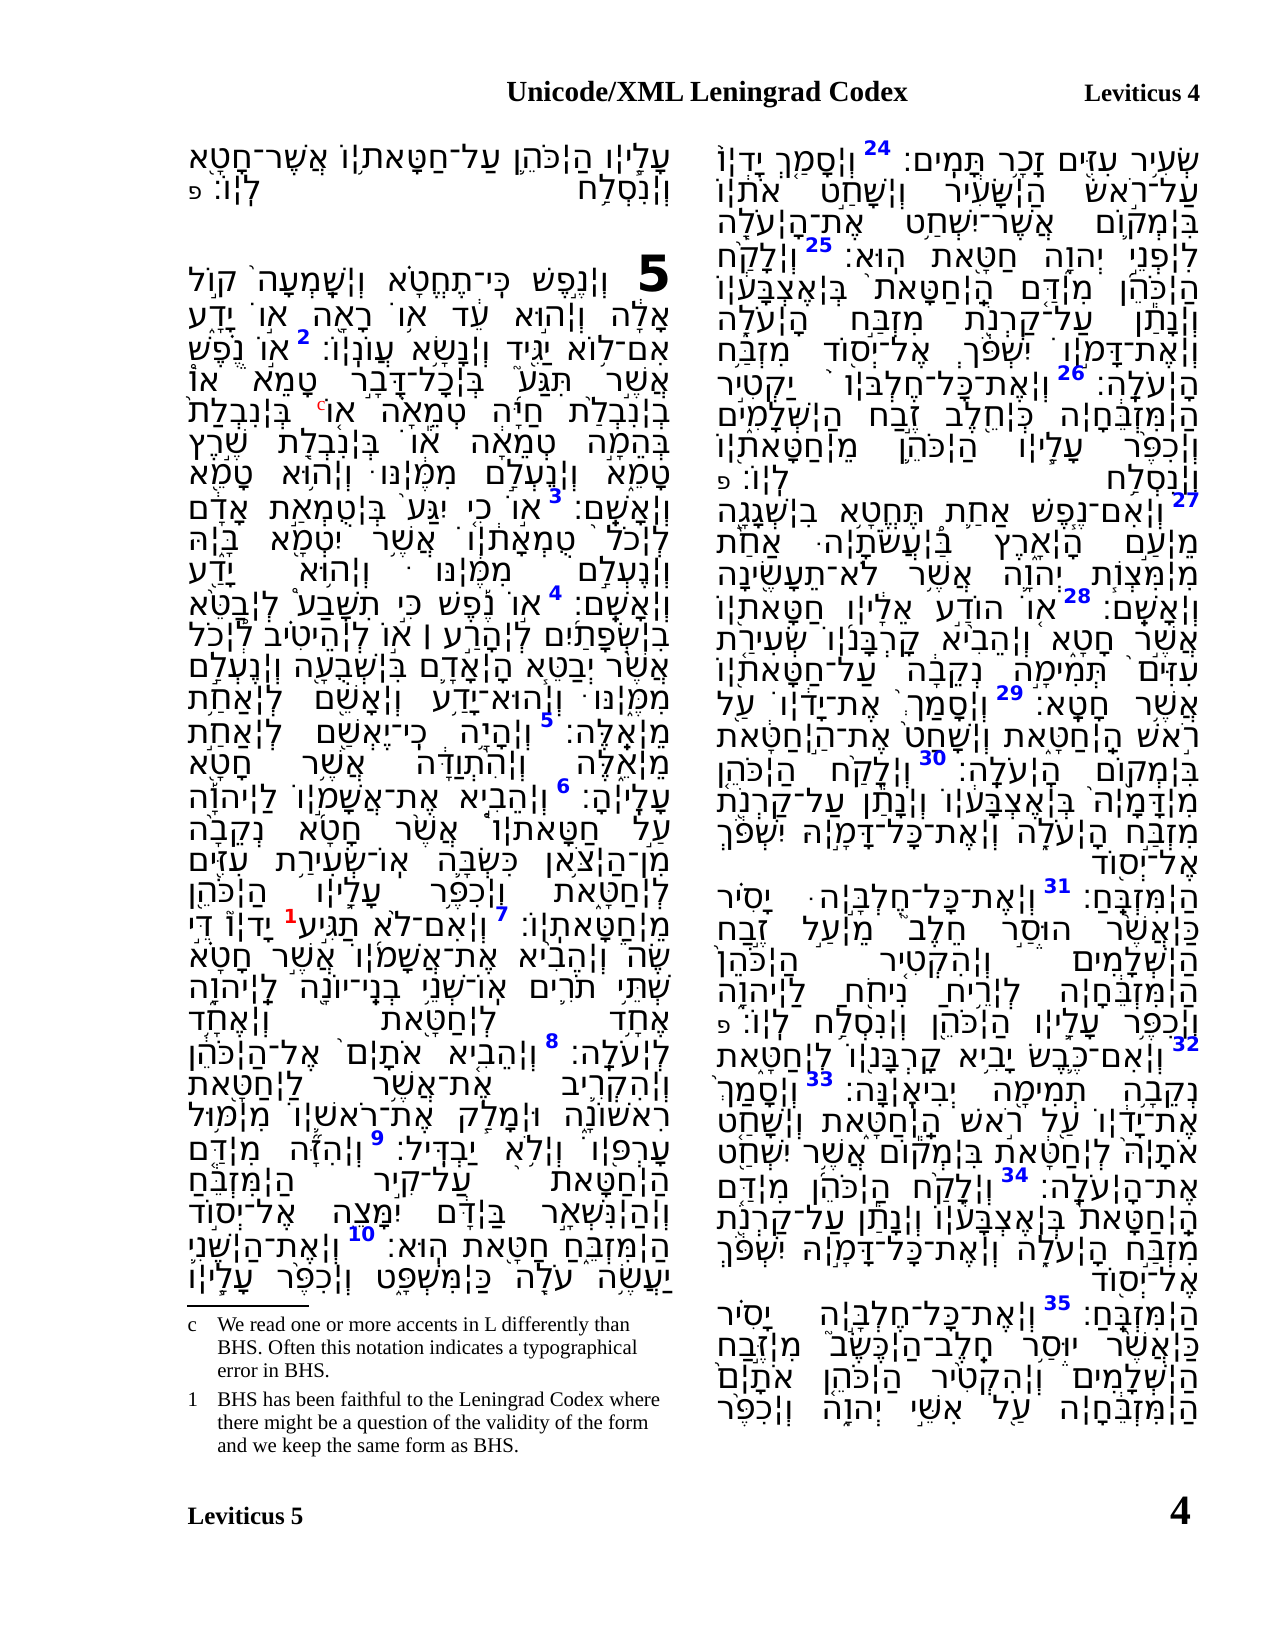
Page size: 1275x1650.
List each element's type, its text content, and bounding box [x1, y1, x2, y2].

text We read one or more accents in L differently than BHS. Often this notation indicates a typographical error in BHS. [187, 1312, 671, 1382]
text 5 וְ¦נֶ֣פֶשׁ כִּֽי־תֶחֱטָ֗א וְ¦שָֽׁמְעָה֙ ק֣וֹל אָלָ֔ה וְ¦ה֣וּא עֵ֔ד א֥וֹ רָאָ֖ה א֣וֹ יָדָ֑ע אִם־ל֥וֹא יַגִּ֖יד וְ¦נָשָׂ֥א עֲוֺנֽ¦וֹ׃ 2 א֣וֹ נֶ֗פֶשׁ אֲשֶׁ֣ר תִּגַּע֮ בְּ¦כָל־דָּבָ֣ר טָמֵא֒ אוֹ֩ בְ¦נִבְלַ֨ת חַיָּ֜ה טְמֵאָ֗ה א֤וֹ בְּ¦נִבְלַת֙ בְּהֵמָ֣ה טְמֵאָ֔ה א֕וֹ בְּ¦נִבְלַ֖ת שֶׁ֣רֶץ טָמֵ֑א וְ¦נֶעְלַ֣ם מִמֶּ֔¦נּוּ וְ¦ה֥וּא טָמֵ֖א וְ¦אָשֵֽׁם׃ 3 א֣וֹ כִ֤י יִגַּע֙ בְּ¦טֻמְאַ֣ת אָדָ֔ם לְ¦כֹל֙ טֻמְאָת֔¦וֹ אֲשֶׁ֥ר יִטְמָ֖א בָּ֑¦הּ וְ¦נֶעְלַ֣ם מִמֶּ֔¦נּוּ וְ¦ה֥וּא יָדַ֖ע וְ¦אָשֵֽׁם׃ 4 א֣וֹ נֶ֡פֶשׁ כִּ֣י תִשָּׁבַע֩ לְ¦בַטֵּ֨א בִ¦שְׂפָתַ֜יִם לְ¦הָרַ֣ע ׀ א֣וֹ לְ¦הֵיטִ֗יב לְ֠¦כֹל אֲשֶׁ֨ר יְבַטֵּ֧א הָ¦אָדָ֛ם בִּ¦שְׁבֻעָ֖ה וְ¦נֶעְלַ֣ם מִמֶּ֑¦נּוּ וְ¦הוּא־יָדַ֥ע וְ¦אָשֵׁ֖ם לְ¦אַחַ֥ת מֵ¦אֵֽלֶּה׃ 5 וְ¦הָיָ֥ה כִֽי־יֶאְשַׁ֖ם לְ¦אַחַ֣ת מֵ¦אֵ֑לֶּה וְ¦הִ֨תְוַדָּ֔ה אֲשֶׁ֥ר חָטָ֖א עָלֶֽי¦הָ׃ 6 וְ¦הֵבִ֣יא אֶת־אֲשָׁמ֣¦וֹ לַ¦יהוָ֡ה עַ֣ל חַטָּאת¦וֹ֩ אֲשֶׁ֨ר חָטָ֜א נְקֵבָ֨ה מִן־הַ¦צֹּ֥אן כִּשְׂבָּ֛ה אֽוֹ־שְׂעִירַ֥ת עִזִּ֖ים לְ¦חַטָּ֑את וְ¦כִפֶּ֥ר עָלָ֛י¦ו הַ¦כֹּהֵ֖ן מֵ¦חַטָּאתֽ¦וֹ׃ 7 וְ¦אִם־לֹ֨א תַגִּ֣יע יָד¦וֹ֮ דֵּ֣י שֶׂה֒ וְ¦הֵבִ֨יא אֶת־אֲשָׁמ֜¦וֹ אֲשֶׁ֣ר חָטָ֗א שְׁתֵּ֥י תֹרִ֛ים אֽוֹ־שְׁנֵ֥י בְנֵֽי־יוֹנָ֖ה לַֽ¦יהוָ֑ה אֶחָ֥ד לְ¦חַטָּ֖את וְ¦אֶחָ֥ד לְ¦עֹלָֽה׃ 8 וְ¦הֵבִ֤יא אֹתָ¦ם֙ אֶל־הַ¦כֹּהֵ֔ן וְ¦הִקְרִ֛יב אֶת־אֲשֶׁ֥ר לַ¦חַטָּ֖את רִאשׁוֹנָ֑ה וּ¦מָלַ֧ק אֶת־רֹאשׁ֛¦וֹ מִ¦מּ֥וּל עָרְפּ֖¦וֹ וְ¦לֹ֥א יַבְדִּֽיל׃ 9 וְ¦הִזָּ֞ה מִ¦דַּ֤ם הַ¦חַטָּאת֙ עַל־קִ֣יר הַ¦מִּזְבֵּ֔חַ וְ¦הַ¦נִּשְׁאָ֣ר בַּ¦דָּ֔ם יִמָּצֵ֖ה אֶל־יְס֣וֹד הַ¦מִּזְבֵּ֑חַ חַטָּ֖את הֽוּא׃ 10 וְ¦אֶת־הַ¦שֵּׁנִ֛י יַעֲשֶׂ֥ה עֹלָ֖ה כַּ¦מִּשְׁפָּ֑ט וְ¦כִפֶּ֨ר עָלָ֧י¦ו הַ¦כֹּהֵ֛ן מֵ¦חַטָּאת֥¦וֹ אֲשֶׁר־חָטָ֖א וְ¦נִסְלַ֥ח לֽ¦וֹ׃ ס 11 וְ¦אִם־לֹא֩ תַשִּׂ֨יג יָד֜¦וֹ לִ¦שְׁתֵּ֣י תֹרִ֗ים אוֹ֮ לִ¦שְׁנֵ֣י בְנֵי־יוֹנָה֒ וְ¦הֵבִ֨יא אֶת־קָרְבָּנ֜¦וֹ אֲשֶׁ֣ר חָטָ֗א עֲשִׂירִ֧ת הָ¦אֵפָ֛ה סֹ֖לֶת לְ¦חַטָּ֑את לֹא־יָשִׂ֨ים עָלֶ֜י¦הָ שֶׁ֗מֶן וְ¦לֹא־יִתֵּ֤ן עָלֶ֙י¦הָ֙ לְבֹנָ֔ה כִּ֥י חַטָּ֖את הִֽיא׃ 12 וֶ¦הֱבִיאָ¦הּ֮ אֶל־הַ¦כֹּהֵן֒ וְ¦קָמַ֣ץ הַ¦כֹּהֵ֣ן ׀ מִ֠מֶּ¦נָּה מְל֨וֹא קֻמְצ֜¦וֹ אֶת־אַזְכָּרָתָ¦ה֙ וְ¦הִקְטִ֣יר הַ¦מִּזְבֵּ֔חָ¦ה עַ֖ל אִשֵּׁ֣י יְהוָ֑ה חַטָּ֖את הִֽוא׃ 13 וְ¦כִפֶּר֩ עָלָ֨י¦ו הַ¦כֹּהֵ֜ן עַל־חַטָּאת֧¦וֹ אֲשֶׁר־חָטָ֛א מֵֽ¦אַחַ֥ת מֵ¦אֵ֖לֶּה וְ¦נִסְלַ֣ח ל֑¦וֹ וְ¦הָיְתָ֥ה לַ¦כֹּהֵ֖ן כַּ¦מִּנְחָֽה׃ ס 14 וַ¦יְדַבֵּ֥ר יְהוָ֖ה אֶל־מֹשֶׁ֥ה לֵּ¦אמֹֽר׃ 15 נֶ֚פֶשׁ כִּֽי־תִמְעֹ֣ל מַ֔עַל וְ¦חָֽטְאָה֙ בִּ¦שְׁגָגָ֔ה מִ¦קָּדְשֵׁ֖י יְהוָ֑ה וְ¦הֵבִיא֩ אֶת־אֲשָׁמ֨¦וֹ לַֽ¦יהוָ֜ה אַ֧יִל תָּמִ֣ים מִן־הַ¦צֹּ֗אן בְּ¦עֶרְכְּ¦ךָ֛ כֶּֽסֶף־שְׁקָלִ֥ים בְּ¦שֶֽׁקֶל־הַ¦קֹּ֖דֶשׁ לְ¦אָשָֽׁם׃ 16 וְ¦אֵ֣ת אֲשֶׁר֩ חָטָ֨א מִן־הַ¦קֹּ֜דֶשׁ יְשַׁלֵּ֗ם וְ¦אֶת־חֲמִֽישִׁת¦וֹ֙ יוֹסֵ֣ף עָלָ֔י¦ו וְ¦נָתַ֥ן אֹת֖¦וֹ לַ¦כֹּהֵ֑ן וְ¦הַ¦כֹּהֵ֗ן יְכַפֵּ֥ר עָלָ֛י¦ו בְּ¦אֵ֥יל הָ¦אָשָׁ֖ם וְ¦נִסְלַ֥ח לֽ¦וֹ׃ פ 17 וְ¦אִם־נֶ֙פֶשׁ֙ כִּ֣י תֶֽחֱטָ֔א וְ¦עָֽשְׂתָ֗ה אַחַת֙ מִ¦כָּל־מִצְוֺ֣ת יְהוָ֔ה אֲשֶׁ֖ר לֹ֣א תֵעָשֶׂ֑ינָה וְ¦לֹֽא־יָדַ֥ע וְ¦אָשֵׁ֖ם וְ¦נָשָׂ֥א עֲוֺנֽ¦וֹ׃ 18 וְ֠¦הֵבִיא אַ֣יִל תָּמִ֧ים מִן־הַ¦צֹּ֛אן בְּ¦עֶרְכְּ¦ךָ֥ לְ¦אָשָׁ֖ם אֶל־הַ¦כֹּהֵ֑ן וְ¦כִפֶּר֩ עָלָ֨י¦ו הַ¦כֹּהֵ֜ן עַ֣ל שִׁגְגָת֧¦וֹ אֲשֶׁר־שָׁגָ֛ג וְ¦ה֥וּא לֹֽא־יָדַ֖ע וְ¦נִסְלַ֥ח לֽ¦וֹ׃ 19 אָשָׁ֖ם ה֑וּא אָשֹׁ֥ם אָשַׁ֖ם לַ¦יהוָֽה׃ פ 20 וַ¦יְדַבֵּ֥ר יְהוָ֖ה אֶל־מֹשֶׁ֥ה לֵּ¦אמֹֽר׃ 21 נֶ֚פֶשׁ כִּ֣י תֶחֱטָ֔א וּ¦מָעֲלָ֥ה מַ֖עַל בַּ¦יהוָ֑ה וְ¦כִחֵ֨שׁ בַּ¦עֲמִית֜¦וֹ בְּ¦פִקָּד֗וֹן אֽוֹ־בִ¦תְשׂ֤וּמֶת יָד֙ א֣וֹ בְ¦גָזֵ֔ל א֖וֹ עָשַׁ֥ק אֶת־עֲמִיתֽ¦וֹ׃ 22 אֽוֹ־מָצָ֧א אֲבֵדָ֛ה וְ¦כִ֥חֶשׁ בָּ֖¦הּ וְ¦נִשְׁבַּ֣ע עַל־שָׁ֑קֶר עַל־אַחַ֗ת מִ¦כֹּ֛ל אֲשֶׁר־יַעֲשֶׂ֥ה הָ¦אָדָ֖ם לַ¦חֲטֹ֥א בָ¦הֵֽנָּה׃ 23 וְ¦הָיָה֮ כִּֽי־יֶחֱטָ֣א וְ¦אָשֵׁם֒ וְ¦הֵשִׁ֨יב אֶת־הַ¦גְּזֵלָ֜ה אֲשֶׁ֣ר גָּזָ֗ל א֤וֹ אֶת־הָ¦עֹ֙שֶׁק֙ אֲשֶׁ֣ר עָשָׁ֔ק א֚וֹ אֶת־הַ¦פִּקָּד֔וֹן אֲשֶׁ֥ר הָפְקַ֖ד אִתּ֑¦וֹ א֥וֹ אֶת־הָ¦אֲבֵדָ֖ה אֲשֶׁ֥ר מָצָֽא׃ 24 א֠וֹ מִ¦כֹּ֞ל אֲשֶׁר־יִשָּׁבַ֣ע עָלָי¦ו֮ לַ¦שֶּׁקֶר֒ וְ¦שִׁלַּ֤ם אֹת¦וֹ֙ בְּ¦רֹאשׁ֔¦וֹ וַ¦חֲמִשִׁתָ֖י¦ו יֹסֵ֣ף עָלָ֑י¦ו לַ¦אֲשֶׁ֨ר ה֥וּא ל֛¦וֹ יִתְּנֶ֖¦נּוּ בְּ¦י֥וֹם אַשְׁמָתֽ¦וֹ׃ 25 וְ¦אֶת־אֲשָׁמ֥¦וֹ יָבִ֖יא לַ¦יהוָ֑ה אַ֣יִל תָּמִ֧ים מִן־הַ¦צֹּ֛אן בְּ¦עֶרְכְּ¦ךָ֥ לְ¦אָשָׁ֖ם אֶל־הַ¦כֹּהֵֽן׃ 26 וְ¦כִפֶּ֨ר עָלָ֧י¦ו הַ¦כֹּהֵ֛ן לִ¦פְנֵ֥י יְהוָ֖ה וְ¦נִסְלַ֣ח ל֑¦וֹ עַל־אַחַ֛ת מִ¦כֹּ֥ל אֲשֶֽׁר־יַעֲשֶׂ֖ה לְ¦אַשְׁמָ֥ה בָֽ¦הּ׃ פ [187, 244, 671, 1296]
text 4 וַ¦יְדַבֵּ֥ר יְהוָ֖ה אֶל־מֹשֶׁ֥ה לֵּ¦אמֹֽר׃ 2 דַּבֵּ֞ר אֶל־בְּנֵ֣י יִשְׂרָאֵ֘ל לֵ¦אמֹר֒ נֶ֗פֶשׁ כִּֽי־תֶחֱטָ֤א בִ¦שְׁגָגָה֙ מִ¦כֹּל֙ מִצְוֺ֣ת יְהוָ֔ה אֲשֶׁ֖ר לֹ֣א תֵעָשֶׂ֑ינָה וְ¦עָשָׂ֕ה מֵ¦אַחַ֖ת מֵ¦הֵֽנָּה׃ 3 אִ֣ם הַ¦כֹּהֵ֧ן הַ¦מָּשִׁ֛יחַ יֶחֱטָ֖א לְ¦אַשְׁמַ֣ת הָ¦עָ֑ם וְ¦הִקְרִ֡יב עַ֣ל חַטָּאת¦וֹ֩ אֲשֶׁ֨ר חָטָ֜א פַּ֣ר בֶּן־בָּקָ֥ר תָּמִ֛ים לַ¦יהוָ֖ה לְ¦חַטָּֽאת׃ 4 וְ¦הֵבִ֣יא אֶת־הַ¦פָּ֗ר אֶל־פֶּ֛תַח אֹ֥הֶל מוֹעֵ֖ד לִ¦פְנֵ֣י יְהוָ֑ה וְ¦סָמַ֤ךְ אֶת־יָד¦וֹ֙ עַל־רֹ֣אשׁ הַ¦פָּ֔ר וְ¦שָׁחַ֥ט אֶת־הַ¦פָּ֖ר לִ¦פְנֵ֥י יְהוָֽה׃ 5 וְ¦לָקַ֛ח הַ¦כֹּהֵ֥ן הַ¦מָּשִׁ֖יחַ מִ¦דַּ֣ם הַ¦פָּ֑ר וְ¦הֵבִ֥יא אֹת֖¦וֹ אֶל־אֹ֥הֶל מוֹעֵֽד׃ 6 וְ¦טָבַ֧ל הַ¦כֹּהֵ֛ן אֶת־אֶצְבָּע֖¦וֹ בַּ¦דָּ֑ם וְ¦הִזָּ֨ה מִן־הַ¦דָּ֜ם שֶׁ֤בַע פְּעָמִים֙ לִ¦פְנֵ֣י יְהוָ֔ה אֶת־פְּנֵ֖י פָּרֹ֥כֶת הַ¦קֹּֽדֶשׁ׃ 7 וְ¦נָתַן֩ הַ¦כֹּהֵ֨ן מִן־הַ¦דָּ֜ם עַל־קַ֠רְנוֹת מִזְבַּ֨ח קְטֹ֤רֶת הַ¦סַּמִּים֙ לִ¦פְנֵ֣י יְהוָ֔ה אֲשֶׁ֖ר בְּ¦אֹ֣הֶל מוֹעֵ֑ד וְ¦אֵ֣ת ׀ כָּל־דַּ֣ם הַ¦פָּ֗ר יִשְׁפֹּךְ֙ אֶל־יְסוֹד֙ מִזְבַּ֣ח הָ¦עֹלָ֔ה אֲשֶׁר־פֶּ֖תַח אֹ֥הֶל מוֹעֵֽד׃ 8 וְ¦אֶת־כָּל־חֵ֛לֶב פַּ֥ר הַֽ¦חַטָּ֖את יָרִ֣ים מִמֶּ֑¦נּוּ אֶת־הַ¦חֵ֙לֶב֙ הַֽ¦מְכַסֶּ֣ה עַל־הַ¦קֶּ֔רֶב וְ¦אֵת֙ כָּל־הַ¦חֵ֔לֶב אֲשֶׁ֖ר עַל־הַ¦קֶּֽרֶב׃ 9 וְ¦אֵת֙ שְׁתֵּ֣י הַ¦כְּלָיֹ֔ת וְ¦אֶת־הַ¦חֵ֙לֶב֙ אֲשֶׁ֣ר עֲלֵי¦הֶ֔ן אֲשֶׁ֖ר עַל־הַ¦כְּסָלִ֑ים וְ¦אֶת־הַ¦יֹּתֶ֙רֶת֙ עַל־הַ¦כָּבֵ֔ד עַל־הַ¦כְּלָי֖וֹת יְסִירֶֽ¦נָּה׃ 10 כַּ¦אֲשֶׁ֣ר יוּרַ֔ם מִ¦שּׁ֖וֹר זֶ֣בַח הַ¦שְּׁלָמִ֑ים וְ¦הִקְטִירָ¦ם֙ הַ¦כֹּהֵ֔ן עַ֖ל מִזְבַּ֥ח הָ¦עֹלָֽה׃ 11 וְ¦אֶת־ע֤וֹר הַ¦פָּר֙ וְ¦אֶת־כָּל־בְּשָׂר֔¦וֹ עַל־רֹאשׁ֖¦וֹ וְ¦עַל־כְּרָעָ֑י¦ו וְ¦קִרְבּ֖¦וֹ וּ¦פִרְשֽׁ¦וֹ׃ 12 וְ¦הוֹצִ֣יא אֶת־כָּל־הַ֠¦פָּר אֶל־מִ¦ח֨וּץ לַֽ¦מַּחֲנֶ֜ה אֶל־מָק֤וֹם טָהוֹר֙ אֶל־שֶׁ֣פֶךְ הַ¦דֶּ֔שֶׁן וְ¦שָׂרַ֥ף אֹת֛¦וֹ עַל־עֵצִ֖ים בָּ¦אֵ֑שׁ עַל־שֶׁ֥פֶךְ הַ¦דֶּ֖שֶׁן יִשָּׂרֵֽף׃ פ 13 וְ¦אִ֨ם כָּל־עֲדַ֤ת יִשְׂרָאֵל֙ יִשְׁגּ֔וּ וְ¦נֶעְלַ֣ם דָּבָ֔ר מֵ¦עֵינֵ֖י הַ¦קָּהָ֑ל וְ֠¦עָשׂוּ אַחַ֨ת מִ¦כָּל־מִצְוֺ֧ת יְהוָ֛ה אֲשֶׁ֥ר לֹא־תֵעָשֶׂ֖ינָה וְ¦אָשֵֽׁמוּ׃ 14 וְ¦נֽוֹדְעָה֙ הַֽ¦חַטָּ֔את אֲשֶׁ֥ר חָטְא֖וּ עָלֶ֑י¦הָ וְ¦הִקְרִ֨יבוּ הַ¦קָּהָ֜ל פַּ֤ר בֶּן־בָּקָר֙ לְ¦חַטָּ֔את וְ¦הֵבִ֣יאוּ אֹת֔¦וֹ לִ¦פְנֵ֖י אֹ֥הֶל מוֹעֵֽד׃ 15 וְ֠¦סָמְכוּ זִקְנֵ֨י הָ¦עֵדָ֧ה אֶת־יְדֵי¦הֶ֛ם עַל־רֹ֥אשׁ הַ¦פָּ֖ר לִ¦פְנֵ֣י יְהוָ֑ה וְ¦שָׁחַ֥ט אֶת־הַ¦פָּ֖ר לִ¦פְנֵ֥י יְהוָֽה׃ 16 וְ¦הֵבִ֛יא הַ¦כֹּהֵ֥ן הַ¦מָּשִׁ֖יחַ מִ¦דַּ֣ם הַ¦פָּ֑ר אֶל־אֹ֖הֶל מוֹעֵֽד׃ 17 וְ¦טָבַ֧ל הַ¦כֹּהֵ֛ן אֶצְבָּע֖¦וֹ מִן־הַ¦דָּ֑ם וְ¦הִזָּ֞ה שֶׁ֤בַע פְּעָמִים֙ לִ¦פְנֵ֣י יְהוָ֔ה אֵ֖ת פְּנֵ֥י הַ¦פָּרֹֽכֶת׃ 18 וּ¦מִן־הַ¦דָּ֞ם יִתֵּ֣ן ׀ עַל־קַרְנֹ֣ת הַ¦מִּזְבֵּ֗חַ אֲשֶׁר֙ לִ¦פְנֵ֣י יְהוָ֔ה אֲשֶׁ֖ר בְּ¦אֹ֣הֶל מוֹעֵ֑ד וְ¦אֵ֣ת כָּל־הַ¦דָּ֗ם יִשְׁפֹּךְ֙ אֶל־יְסוֹד֙ מִזְבַּ֣ח הָ¦עֹלָ֔ה אֲשֶׁר־פֶּ֖תַח אֹ֥הֶל מוֹעֵֽד׃ 19 וְ¦אֵ֥ת כָּל־חֶלְבּ֖¦וֹ יָרִ֣ים מִמֶּ֑¦נּוּ וְ¦הִקְטִ֖יר הַ¦מִּזְבֵּֽחָ¦ה׃ 20 וְ¦עָשָׂ֣ה לַ¦פָּ֔ר כַּ¦אֲשֶׁ֤ר עָשָׂה֙ לְ¦פַ֣ר הַֽ¦חַטָּ֔את כֵּ֖ן יַעֲשֶׂה־לּ֑¦וֹ וְ¦כִפֶּ֧ר עֲלֵ¦הֶ֛ם הַ¦כֹּהֵ֖ן וְ¦נִסְלַ֥ח לָ¦הֶֽם׃ 21 וְ¦הוֹצִ֣יא אֶת־הַ¦פָּ֗ר אֶל־מִ¦חוּץ֙ לַֽ¦מַּחֲנֶ֔ה וְ¦שָׂרַ֣ף אֹת֔¦וֹ כַּ¦אֲשֶׁ֣ר שָׂרַ֔ף אֵ֖ת הַ¦פָּ֣ר הָ¦רִאשׁ֑וֹן חַטַּ֥את הַ¦קָּהָ֖ל הֽוּא׃ פ 22 אֲשֶׁ֥ר נָשִׂ֖יא יֶֽחֱטָ֑א וְ¦עָשָׂ֡ה אַחַ֣ת מִ¦כָּל־מִצְוֺת֩ יְהוָ֨ה אֱלֹהָ֜י¦ו אֲשֶׁ֧ר לֹא־תֵעָשֶׂ֛ינָה בִּ¦שְׁגָגָ֖ה וְ¦אָשֵֽׁם׃ 23 אֽוֹ־הוֹדַ֤ע אֵלָי¦ו֙ חַטָּאת֔¦וֹ אֲשֶׁ֥ר חָטָ֖א בָּ֑¦הּ וְ¦הֵבִ֧יא אֶת־קָרְבָּנ֛¦וֹ שְׂעִ֥יר עִזִּ֖ים זָכָ֥ר תָּמִֽים׃ 24 וְ¦סָמַ֤ךְ יָד¦וֹ֙ עַל־רֹ֣אשׁ הַ¦שָּׂעִ֔יר וְ¦שָׁחַ֣ט אֹת֔¦וֹ בִּ¦מְק֛וֹם אֲשֶׁר־יִשְׁחַ֥ט אֶת־הָ¦עֹלָ֖ה לִ¦פְנֵ֣י יְהוָ֑ה חַטָּ֖את הֽוּא׃ 25 וְ¦לָקַ֨ח הַ¦כֹּהֵ֜ן מִ¦דַּ֤ם הַֽ¦חַטָּאת֙ בְּ¦אֶצְבָּע֔¦וֹ וְ¦נָתַ֕ן עַל־קַרְנֹ֖ת מִזְבַּ֣ח הָ¦עֹלָ֑ה וְ¦אֶת־דָּמ֣¦וֹ יִשְׁפֹּ֔ךְ אֶל־יְס֖וֹד מִזְבַּ֥ח הָ¦עֹלָֽה׃ 26 וְ¦אֶת־כָּל־חֶלְבּ¦וֹ֙ יַקְטִ֣יר הַ¦מִּזְבֵּ֔חָ¦ה כְּ¦חֵ֖לֶב זֶ֣בַח הַ¦שְּׁלָמִ֑ים וְ¦כִפֶּ֨ר עָלָ֧י¦ו הַ¦כֹּהֵ֛ן מֵ¦חַטָּאת֖¦וֹ וְ¦נִסְלַ֥ח לֽ¦וֹ׃ פ 27 וְ¦אִם־נֶ֧פֶשׁ אַחַ֛ת תֶּחֱטָ֥א בִ¦שְׁגָגָ֖ה מֵ¦עַ֣ם הָ¦אָ֑רֶץ בַּ֠¦עֲשֹׂתָ¦הּ אַחַ֨ת מִ¦מִּצְוֺ֧ת יְהוָ֛ה אֲשֶׁ֥ר לֹא־תֵעָשֶׂ֖ינָה וְ¦אָשֵֽׁם׃ 28 א֚וֹ הוֹדַ֣ע אֵלָ֔י¦ו חַטָּאת֖¦וֹ אֲשֶׁ֣ר חָטָ֑א וְ¦הֵבִ֨יא קָרְבָּנ֜¦וֹ שְׂעִירַ֤ת עִזִּים֙ תְּמִימָ֣ה נְקֵבָ֔ה עַל־חַטָּאת֖¦וֹ אֲשֶׁ֥ר חָטָֽא׃ 29 וְ¦סָמַךְ֙ אֶת־יָד֔¦וֹ עַ֖ל רֹ֣אשׁ הַֽ¦חַטָּ֑את וְ¦שָׁחַט֙ אֶת־הַ֣¦חַטָּ֔את בִּ¦מְק֖וֹם הָ¦עֹלָֽה׃ 30 וְ¦לָקַ֨ח הַ¦כֹּהֵ֤ן מִ¦דָּמָ¦הּ֙ בְּ¦אֶצְבָּע֔¦וֹ וְ¦נָתַ֕ן עַל־קַרְנֹ֖ת מִזְבַּ֣ח הָ¦עֹלָ֑ה וְ¦אֶת־כָּל־דָּמָ֣¦הּ יִשְׁפֹּ֔ךְ אֶל־יְס֖וֹד הַ¦מִּזְבֵּֽחַ׃ 31 וְ¦אֶת־כָּל־חֶלְבָּ֣¦הּ יָסִ֗יר כַּ¦אֲשֶׁ֨ר הוּסַ֣ר חֵלֶב֮ מֵ¦עַ֣ל זֶ֣בַח הַ¦שְּׁלָמִים֒ וְ¦הִקְטִ֤יר הַ¦כֹּהֵן֙ הַ¦מִּזְבֵּ֔חָ¦ה לְ¦רֵ֥יחַ נִיחֹ֖חַ לַ¦יהוָ֑ה וְ¦כִפֶּ֥ר עָלָ֛י¦ו הַ¦כֹּהֵ֖ן וְ¦נִסְלַ֥ח לֽ¦וֹ׃ פ 32 וְ¦אִם־כֶּ֛בֶשׂ יָבִ֥יא קָרְבָּנ֖¦וֹ לְ¦חַטָּ֑את נְקֵבָ֥ה תְמִימָ֖ה יְבִיאֶֽ¦נָּה׃ 33 וְ¦סָמַךְ֙ אֶת־יָד֔¦וֹ עַ֖ל רֹ֣אשׁ הַֽ¦חַטָּ֑את וְ¦שָׁחַ֤ט אֹתָ¦הּ֙ לְ¦חַטָּ֔את בִּ¦מְק֕וֹם אֲשֶׁ֥ר יִשְׁחַ֖ט אֶת־הָ¦עֹלָֽה׃ 34 וְ¦לָקַ֨ח הַ¦כֹּהֵ֜ן מִ¦דַּ֤ם הַֽ¦חַטָּאת֙ בְּ¦אֶצְבָּע֔¦וֹ וְ¦נָתַ֕ן עַל־קַרְנֹ֖ת מִזְבַּ֣ח הָ¦עֹלָ֑ה וְ¦אֶת־כָּל־דָּמָ֣¦הּ יִשְׁפֹּ֔ךְ אֶל־יְס֖וֹד הַ¦מִּזְבֵּֽחַ׃ 35 וְ¦אֶת־כָּל־חֶלְבָּ֣¦ה יָסִ֗יר כַּ¦אֲשֶׁ֨ר יוּסַ֥ר חֵֽלֶב־הַ¦כֶּשֶׂב֮ מִ¦זֶּ֣בַח הַ¦שְּׁלָמִים֒ וְ¦הִקְטִ֨יר הַ¦כֹּהֵ֤ן אֹתָ¦ם֙ הַ¦מִּזְבֵּ֔חָ¦ה עַ֖ל אִשֵּׁ֣י יְהוָ֑ה וְ¦כִפֶּ֨ר עָלָ֧י¦ו הַ¦כֹּהֵ֛ן עַל־חַטָּאת֥¦וֹ אֲשֶׁר־חָטָ֖א וְ¦נִסְלַ֥ח לֽ¦וֹ׃ פ [716, 137, 1200, 1427]
text BHS has been faithful to the Leningrad Codex where there might be a question of the validity of the form and we keep the same form as BHS. [187, 1388, 671, 1457]
